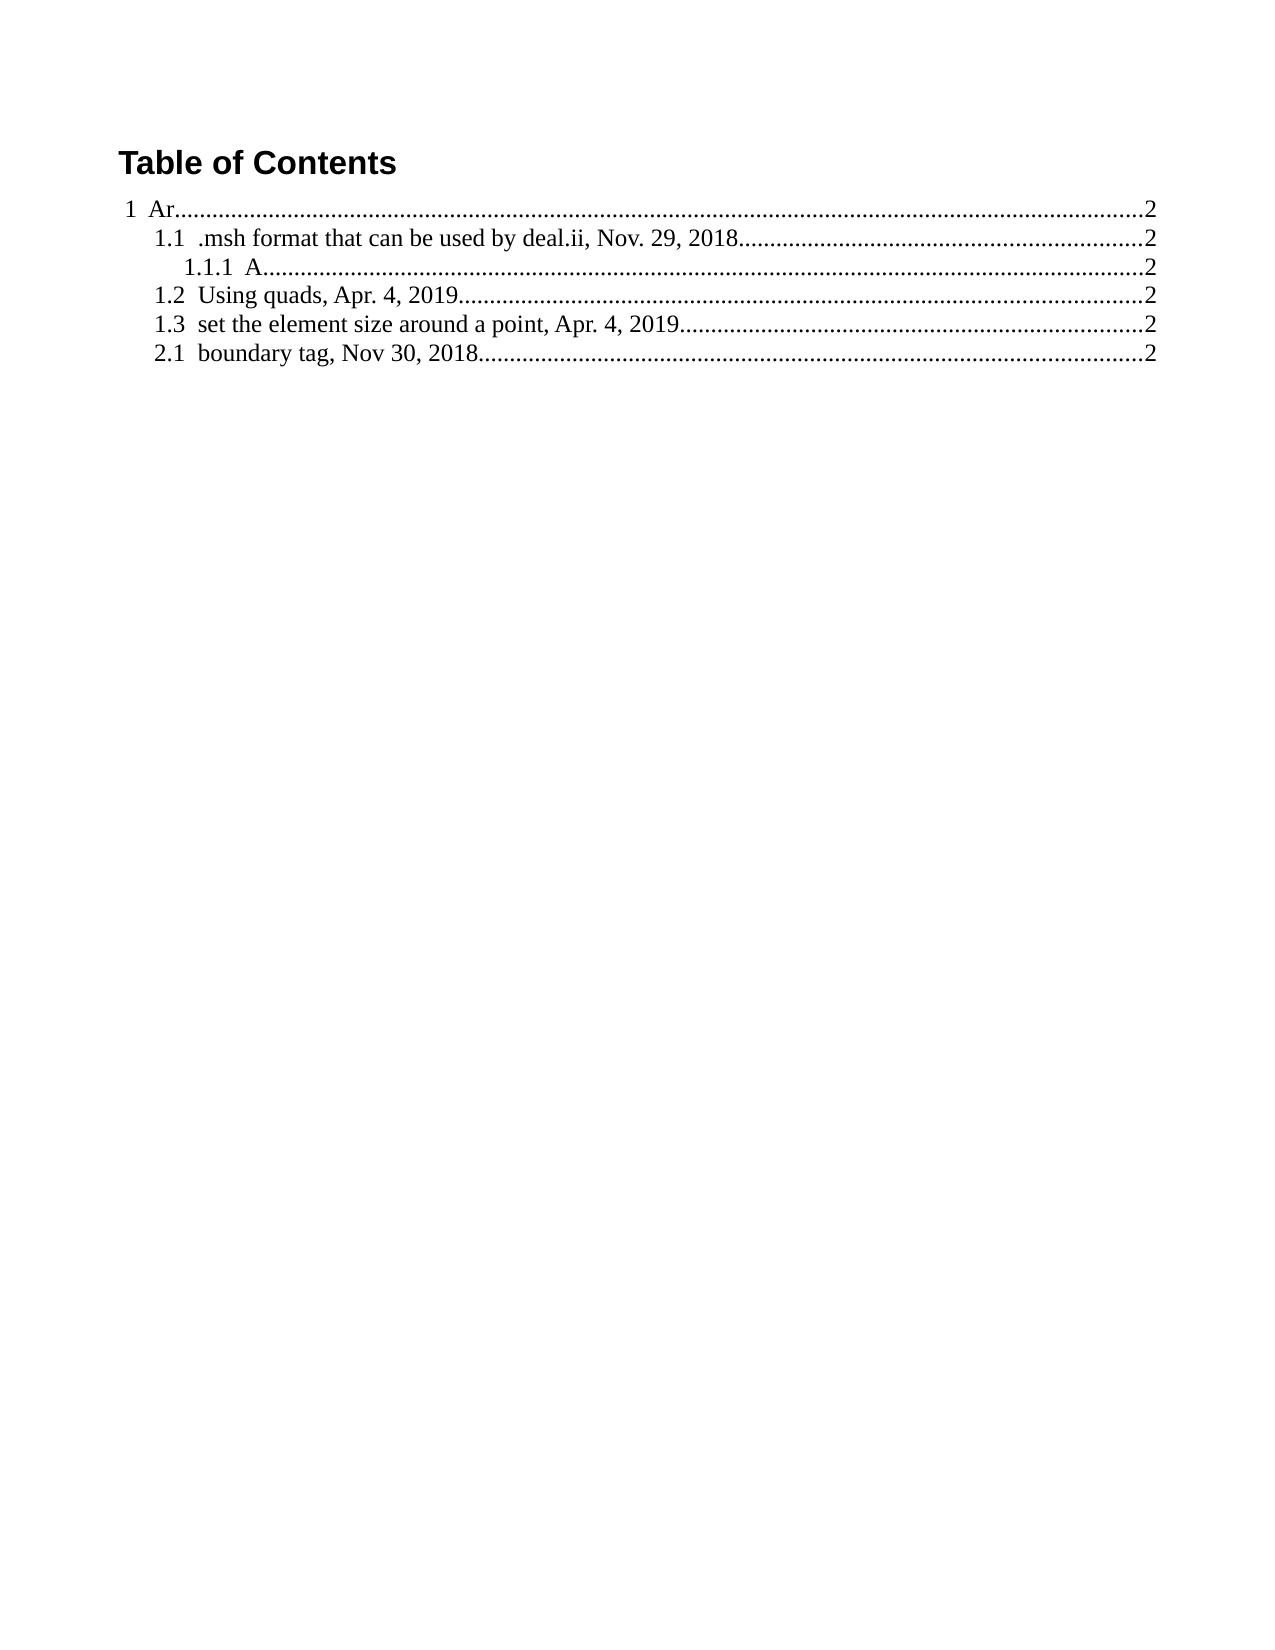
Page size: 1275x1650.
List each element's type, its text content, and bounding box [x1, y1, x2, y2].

text 2.1 boundary tag, Nov 30, 2018 2 [148, 338, 1157, 367]
text 1.1.1 A 2 [177, 252, 1157, 280]
text 1.2 Using quads, Apr. 4, 2019 2 [148, 280, 1157, 309]
text 1.1 .msh format that can be used by deal.ii, Nov. 29, 2018 2 [148, 223, 1157, 252]
text 1.3 set the element size around a point, Apr. 4, 2019 2 [148, 309, 1157, 338]
subtitle Table of Contents [118, 143, 1157, 182]
text 1 Ar 2 [118, 194, 1157, 223]
